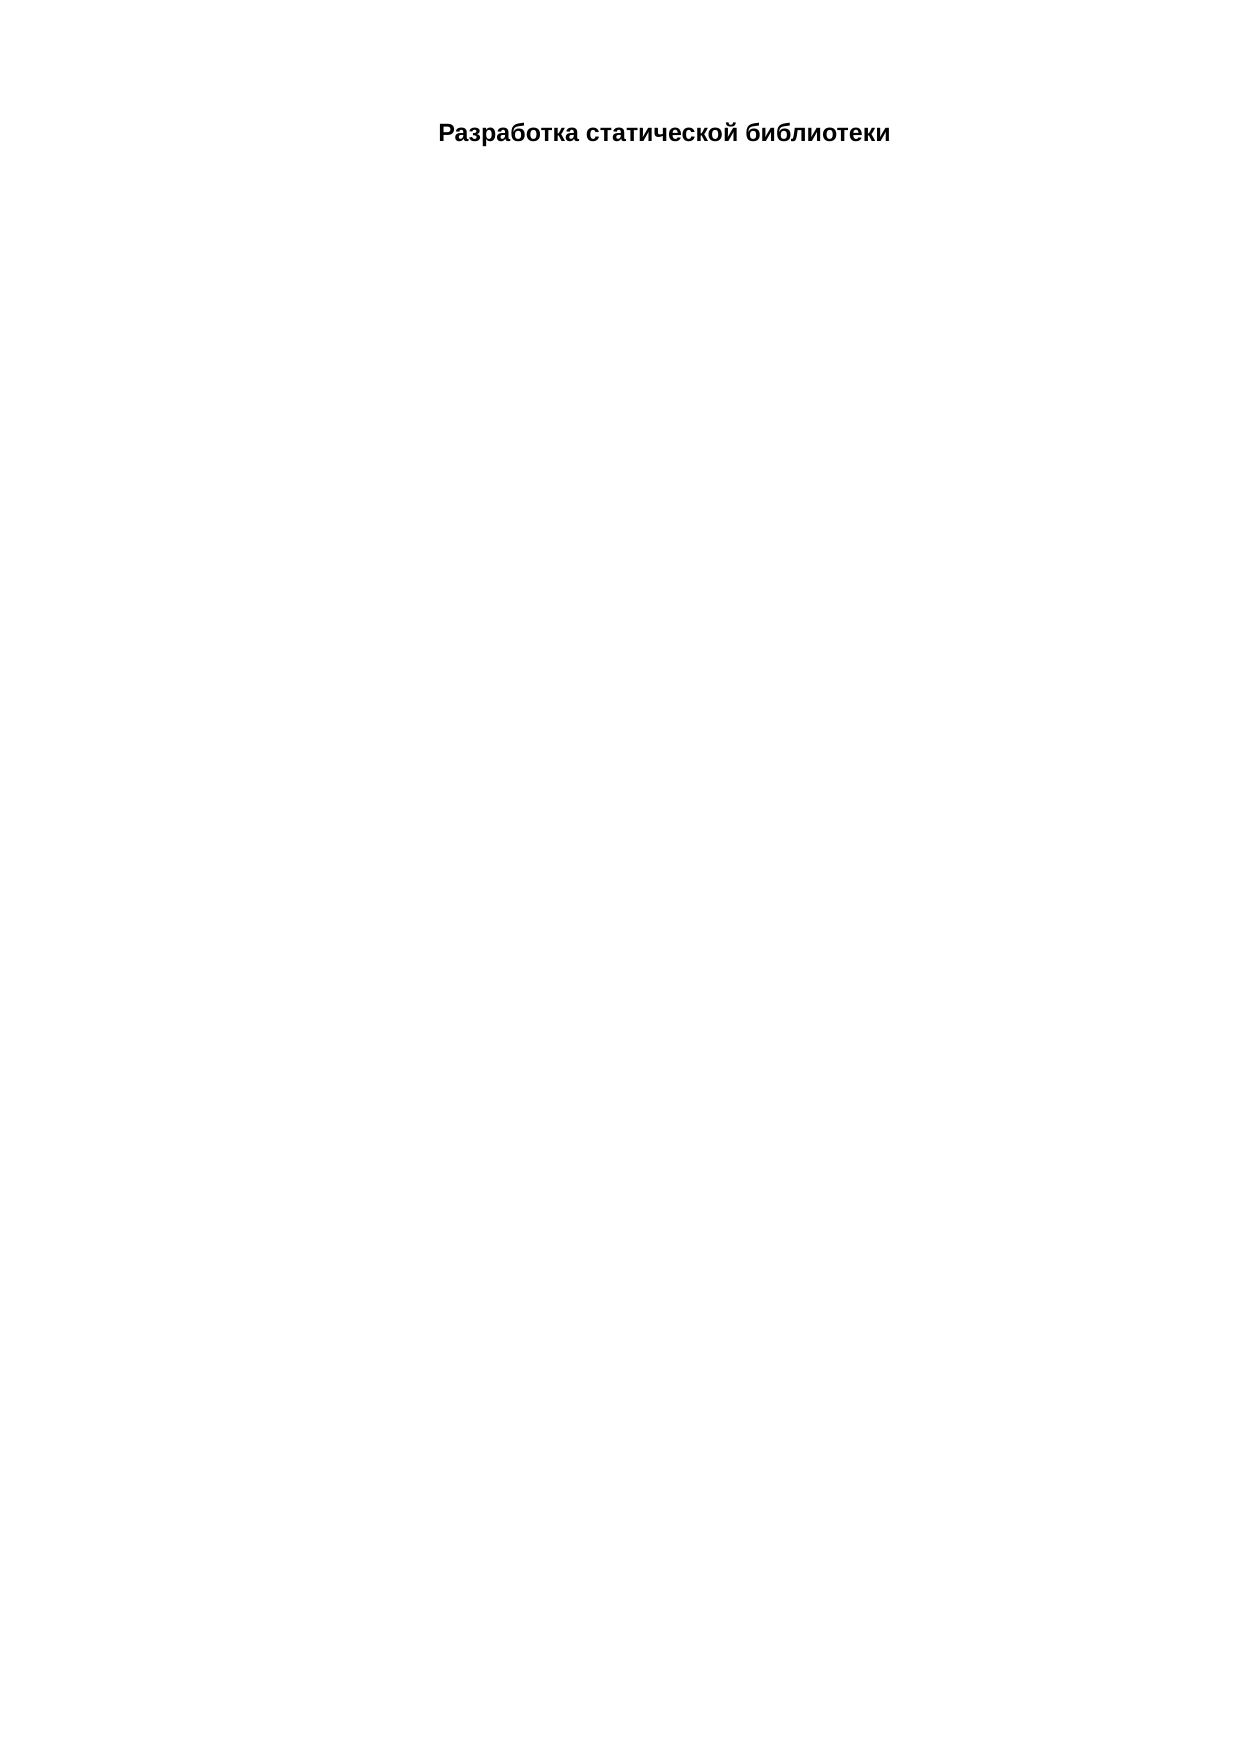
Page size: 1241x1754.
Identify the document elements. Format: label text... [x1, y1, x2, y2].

text Разработка статической библиотеки [118, 118, 1122, 147]
